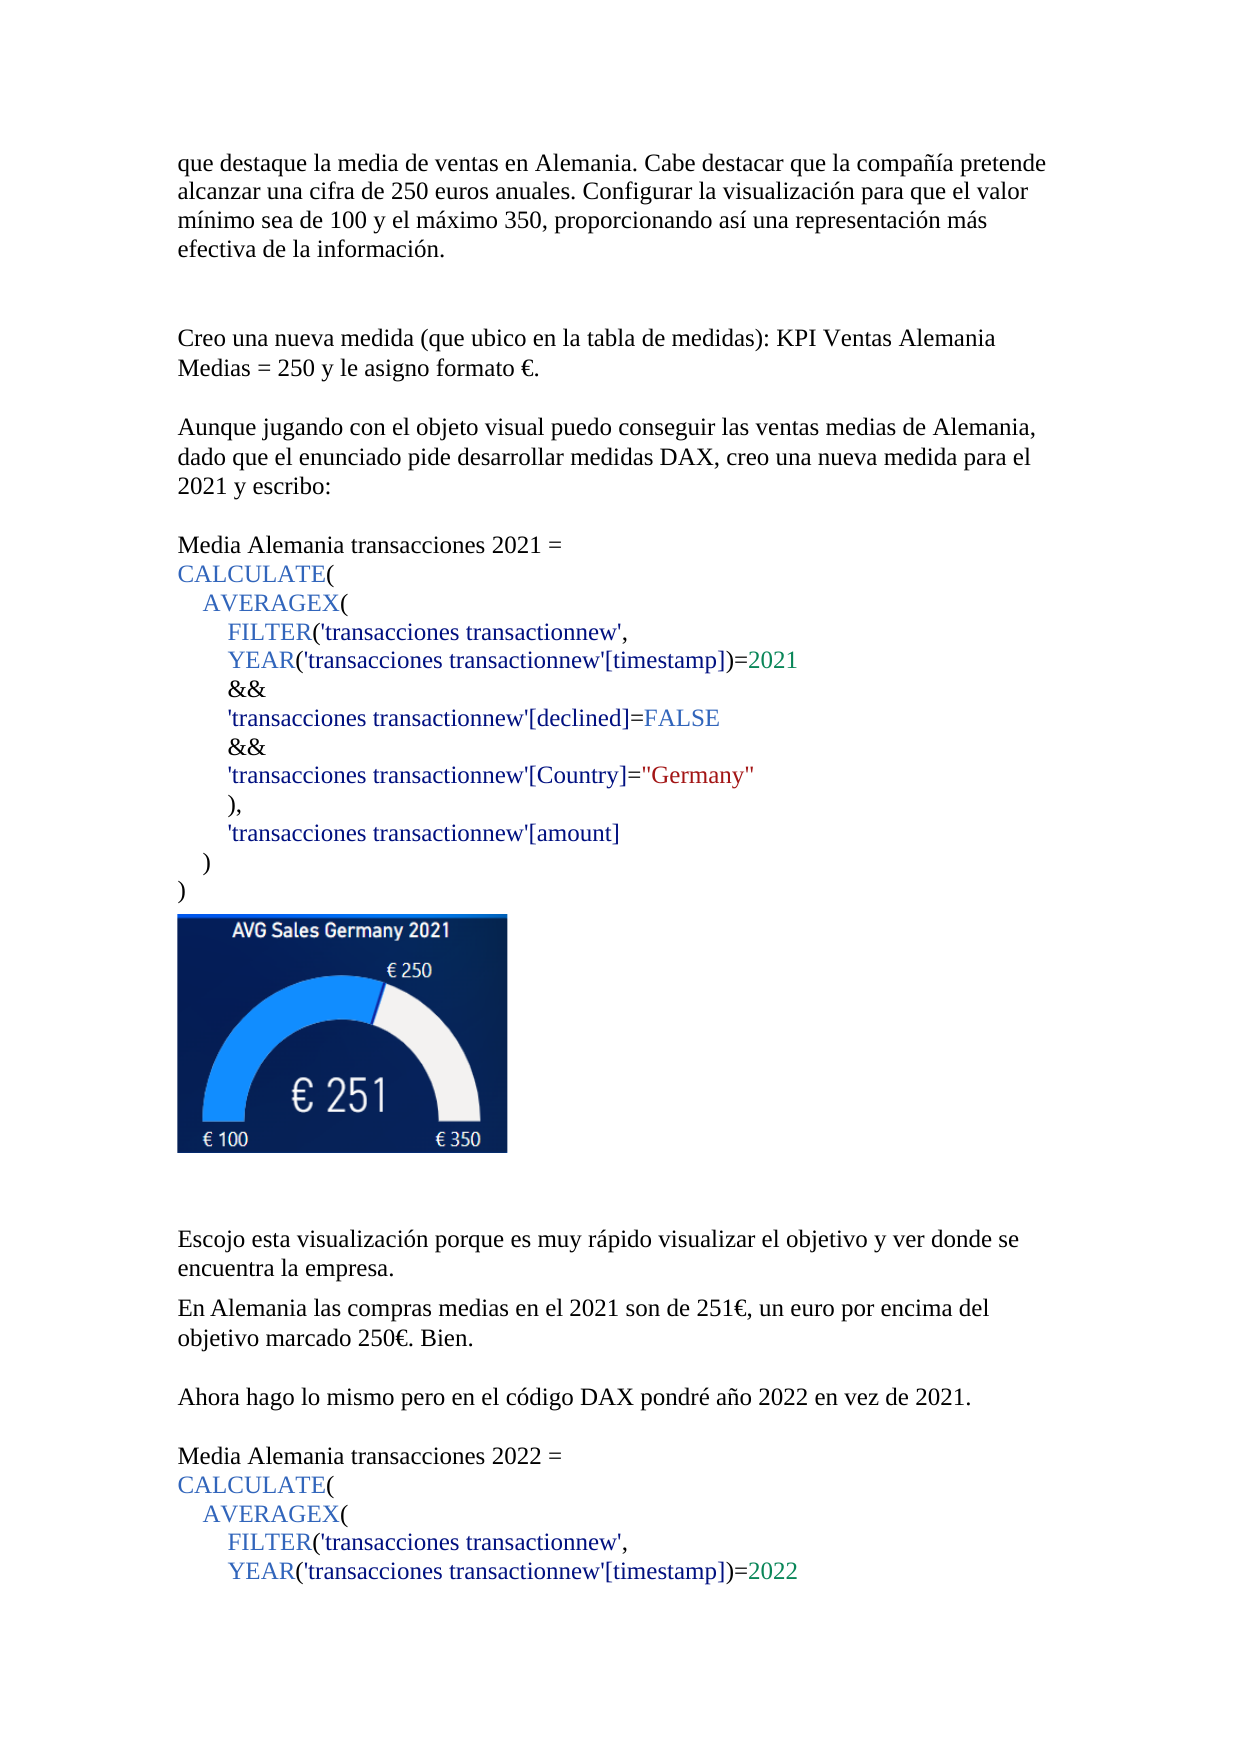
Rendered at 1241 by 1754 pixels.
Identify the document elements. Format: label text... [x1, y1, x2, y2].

text Ahora hago lo mismo pero en el código DAX pondré año 2022 en vez de 2021. [177, 1382, 1063, 1411]
text Media Alemania transacciones 2021 = [177, 531, 1063, 559]
text 'transacciones transactionnew'[Country]="Germany" [177, 761, 1063, 789]
text ) [177, 847, 1063, 876]
text AVERAGEX( [177, 1499, 1063, 1527]
text Escojo esta visualización porque es muy rápido visualizar el objetivo y ver donde se encuentra la empresa. [177, 1224, 1063, 1282]
text Media Alemania transacciones 2022 = [177, 1441, 1063, 1470]
text que destaque la media de ventas en Alemania. Cabe destacar que la compañía pretende alcanzar una cifra de 250 euros anuales. Configurar la visualización para que el valor mínimo sea de 100 y el máximo 350, proporcionando así una representación más efectiva de la información. [177, 148, 1063, 263]
text FILTER('transacciones transactionnew', [177, 1527, 1063, 1556]
text ) [177, 876, 1063, 904]
text 'transacciones transactionnew'[declined]=FALSE [177, 703, 1063, 732]
text AVERAGEX( [177, 588, 1063, 617]
text 'transacciones transactionnew'[amount] [177, 818, 1063, 847]
text && [177, 732, 1063, 761]
text YEAR('transacciones transactionnew'[timestamp])=2022 [177, 1556, 1063, 1585]
text YEAR('transacciones transactionnew'[timestamp])=2021 [177, 646, 1063, 674]
text CALCULATE( [177, 1470, 1063, 1499]
text En Alemania las compras medias en el 2021 son de 251€, un euro por encima del objetivo marcado 250€. Bien. [177, 1293, 1063, 1352]
text Aunque jugando con el objeto visual puedo conseguir las ventas medias de Alemania, dado que el enunciado pide desarrollar medidas DAX, creo una nueva medida para el 2021 y escribo: [177, 412, 1063, 500]
text && [177, 674, 1063, 703]
text CALCULATE( [177, 559, 1063, 588]
text FILTER('transacciones transactionnew', [177, 617, 1063, 646]
text Creo una nueva medida (que ubico en la tabla de medidas): KPI Ventas Alemania Medias = 250 y le asigno formato €. [177, 323, 1063, 382]
text ), [177, 789, 1063, 818]
